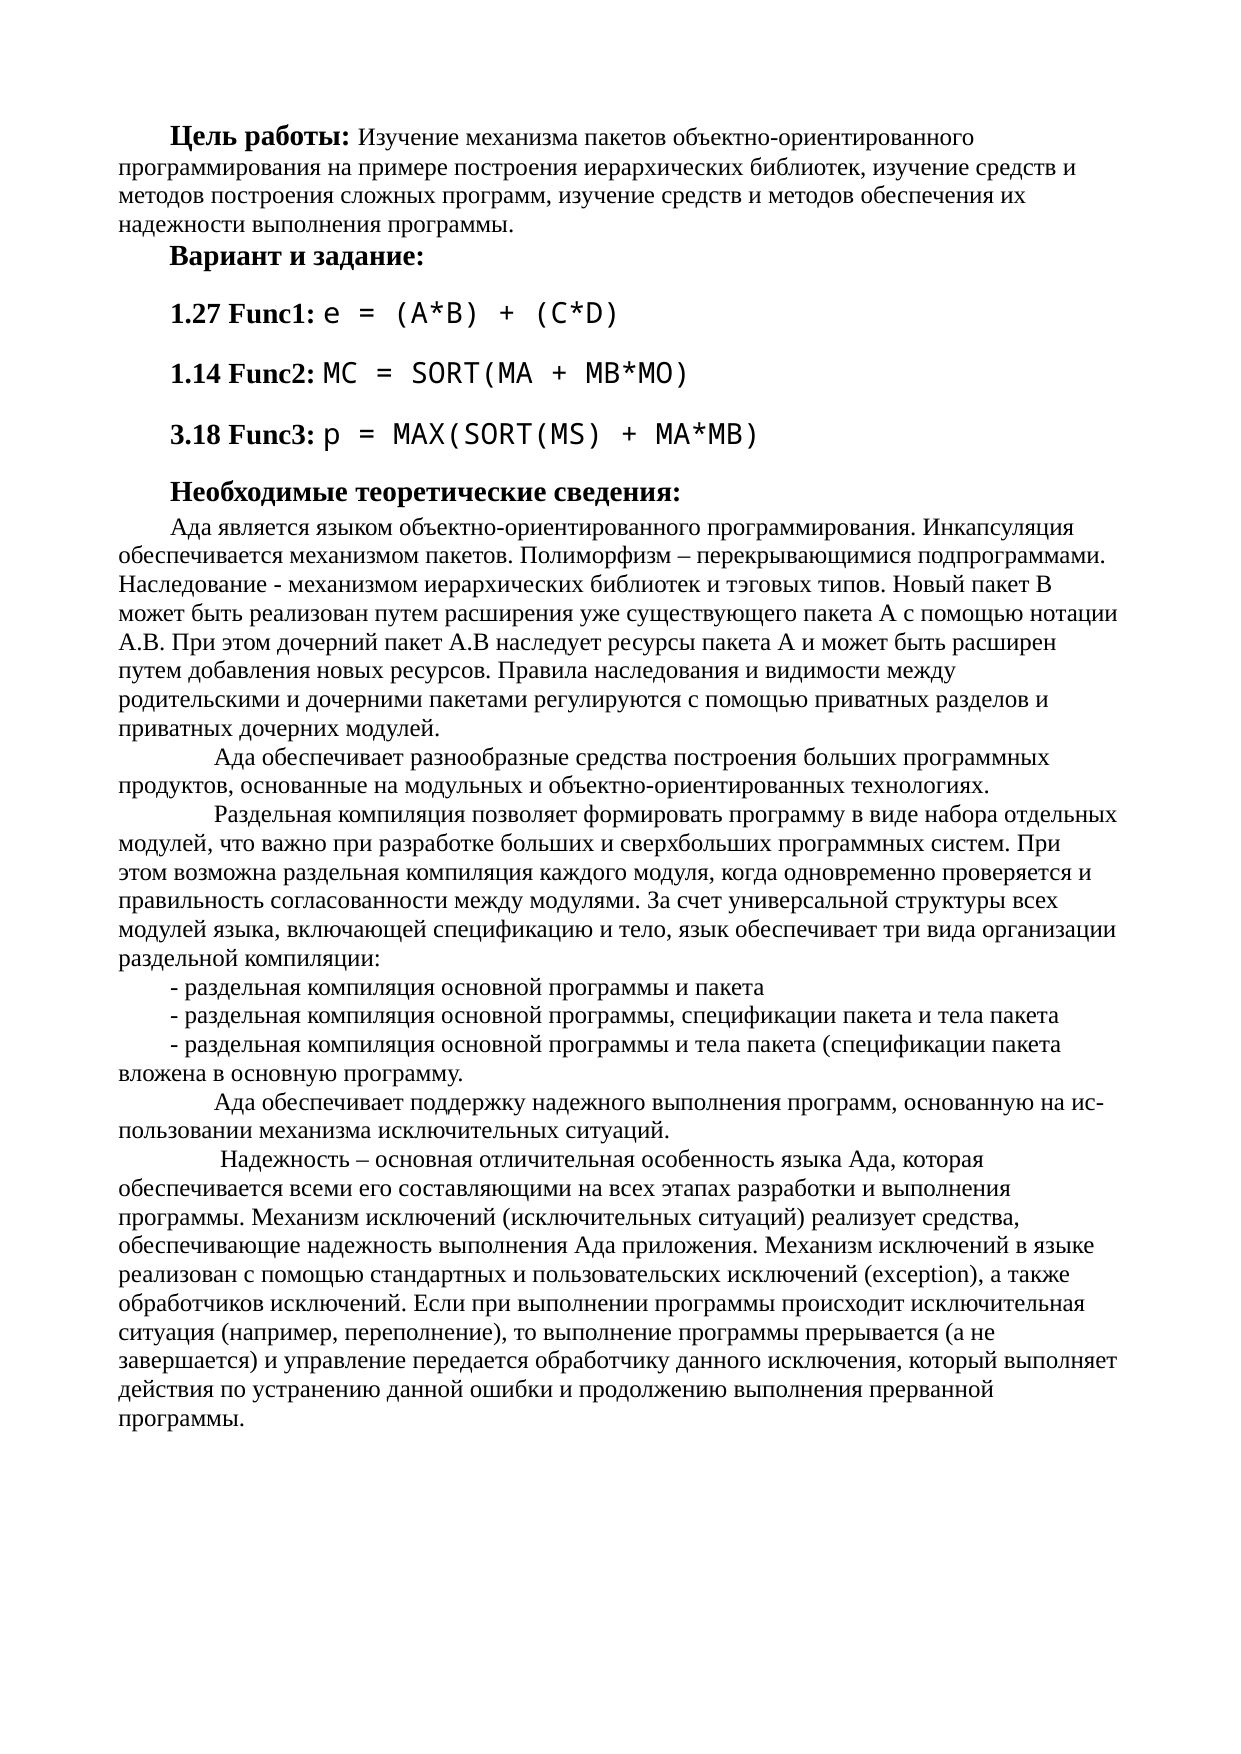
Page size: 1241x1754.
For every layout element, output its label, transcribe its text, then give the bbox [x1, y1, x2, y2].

text 1.27 Func1: e = (A*B) + (C*D) [118, 292, 1122, 332]
text Ада обеспечивает поддержку надежного выполнения программ, основанную на ис- [118, 1087, 1122, 1115]
text - раздельная компиляция основной программы и пакета [118, 972, 1122, 1000]
text Надежность – основная отличительная особенность языка Ада, которая обеспечивается всеми его составляющими на всех этапах разработки и выполнения программы. Механизм исключений (исключительных ситуаций) реализует средства, обеспечивающие надежность выполнения Ада приложения. Механизм исключений в языке реализован с помощью стандартных и пользовательских исключений (exception), а также обработчиков исключений. Если при выполнении программы происходит исключительная ситуация (например, переполнение), то выполнение программы прерывается (а не завершается) и управление передается обработчику данного исключения, который выполняет действия по устранению данной ошибки и продолжению выполнения прерванной программы. [118, 1144, 1122, 1432]
text этом возможна раздельная компиляция каждого модуля, когда одновременно проверяется и [118, 857, 1122, 885]
text Цель работы: Изучение механизма пакетов объектно-ориентированного программирования на примере построения иерархических библиотек, изучение средств и методов построения сложных программ, изучение средств и методов обеспечения их надежности выполнения программы. Вариант и задание: [118, 118, 1122, 271]
text Ада является языком объектно-ориентированного программирования. Инкапсуляция обеспечивается механизмом пакетов. Полиморфизм – перекрывающимися подпрограммами. Наследование - механизмом иерархических библиотек и тэговых типов. Новый пакет В может быть реализован путем расширения уже существующего пакета А с помощью нотации А.В. При этом дочерний пакет А.В наследует ресурсы пакета А и может быть расширен путем добавления новых ресурсов. Правила наследования и видимости между родительскими и дочерними пакетами регулируются с помощью приватных разделов и приватных дочерних модулей. [118, 512, 1122, 742]
text 3.18 Func3: p = MAX(SORT(MS) + MA*MB) [118, 413, 1122, 453]
text пользовании механизма исключительных ситуаций. [118, 1115, 1122, 1144]
text правильность согласованности между модулями. За счет универсальной структуры всех модулей языка, включающей спецификацию и тело, язык обеспечивает три вида организации [118, 885, 1122, 943]
text Ада обеспечивает разнообразные средства построения больших программных продуктов, основанные на модульных и объектно-ориентированных технологиях. [118, 742, 1122, 799]
text раздельной компиляции: [118, 943, 1122, 972]
text Раздельная компиляция позволяет формировать программу в виде набора отдельных [118, 799, 1122, 828]
text - раздельная компиляция основной программы и тела пакета (спецификации пакета вложена в основную программу. [118, 1029, 1122, 1087]
text - раздельная компиляция основной программы, спецификации пакета и тела пакета [118, 1000, 1122, 1029]
text Необходимые теоретические сведения: [118, 474, 1122, 507]
text 1.14 Func2: MC = SORT(MA + MB*MO) [118, 353, 1122, 392]
text модулей, что важно при разработке больших и сверхбольших программных систем. При [118, 828, 1122, 857]
